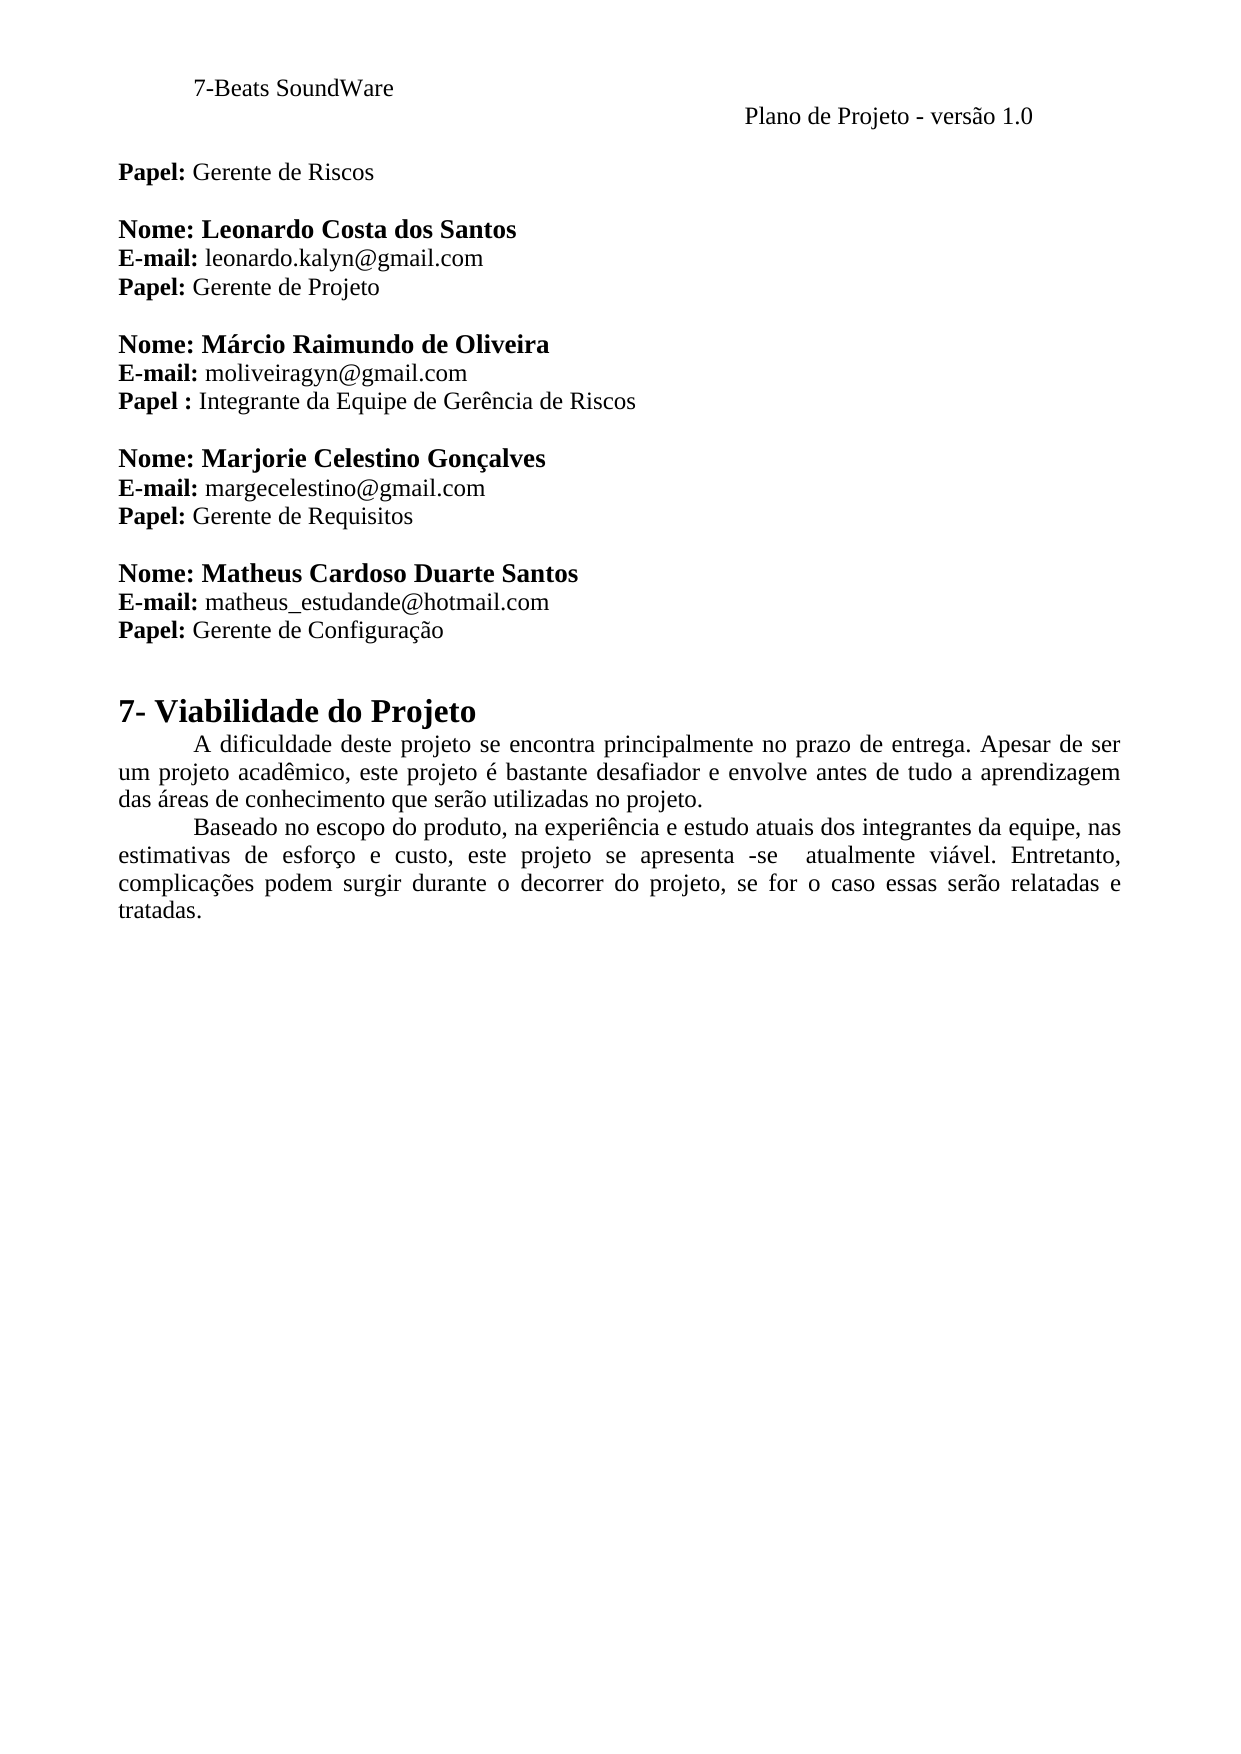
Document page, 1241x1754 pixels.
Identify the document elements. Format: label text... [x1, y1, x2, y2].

text E-mail: margecelestino@gmail.com [118, 474, 1122, 501]
text E-mail: matheus_estudande@hotmail.com [118, 588, 1122, 616]
text Papel: Gerente de Projeto [118, 273, 1122, 300]
text Papel : Integrante da Equipe de Gerência de Riscos [118, 387, 1122, 415]
subtitle Nome: Matheus Cardoso Duarte Santos [118, 558, 1122, 588]
text Papel: Gerente de Configuração [118, 616, 1122, 644]
text E-mail: moliveiragyn@gmail.com [118, 359, 1122, 387]
text A dificuldade deste projeto se encontra principalmente no prazo de entrega. Apesar de ser um projeto acadêmico, este projeto é bastante desafiador e envolve antes de tudo a aprendizagem das áreas de conhecimento que serão utilizadas no projeto. [118, 730, 1122, 813]
text Papel: Gerente de Riscos [118, 158, 1122, 186]
text Papel: Gerente de Requisitos [118, 502, 1122, 529]
subtitle Nome: Marjorie Celestino Gonçalves [118, 443, 1122, 473]
text E-mail: leonardo.kalyn@gmail.com [118, 244, 1122, 272]
subtitle 7- Viabilidade do Projeto [118, 693, 1122, 730]
text Baseado no escopo do produto, na experiência e estudo atuais dos integrantes da equipe, nas estimativas de esforço e custo, este projeto se apresenta -se atualmente viável. Entretanto, complicações podem surgir durante o decorrer do projeto, se for o caso essas serão relatadas e tratadas. [118, 813, 1122, 924]
subtitle Nome: Leonardo Costa dos Santos [118, 214, 1122, 244]
subtitle Nome: Márcio Raimundo de Oliveira [118, 329, 1122, 359]
